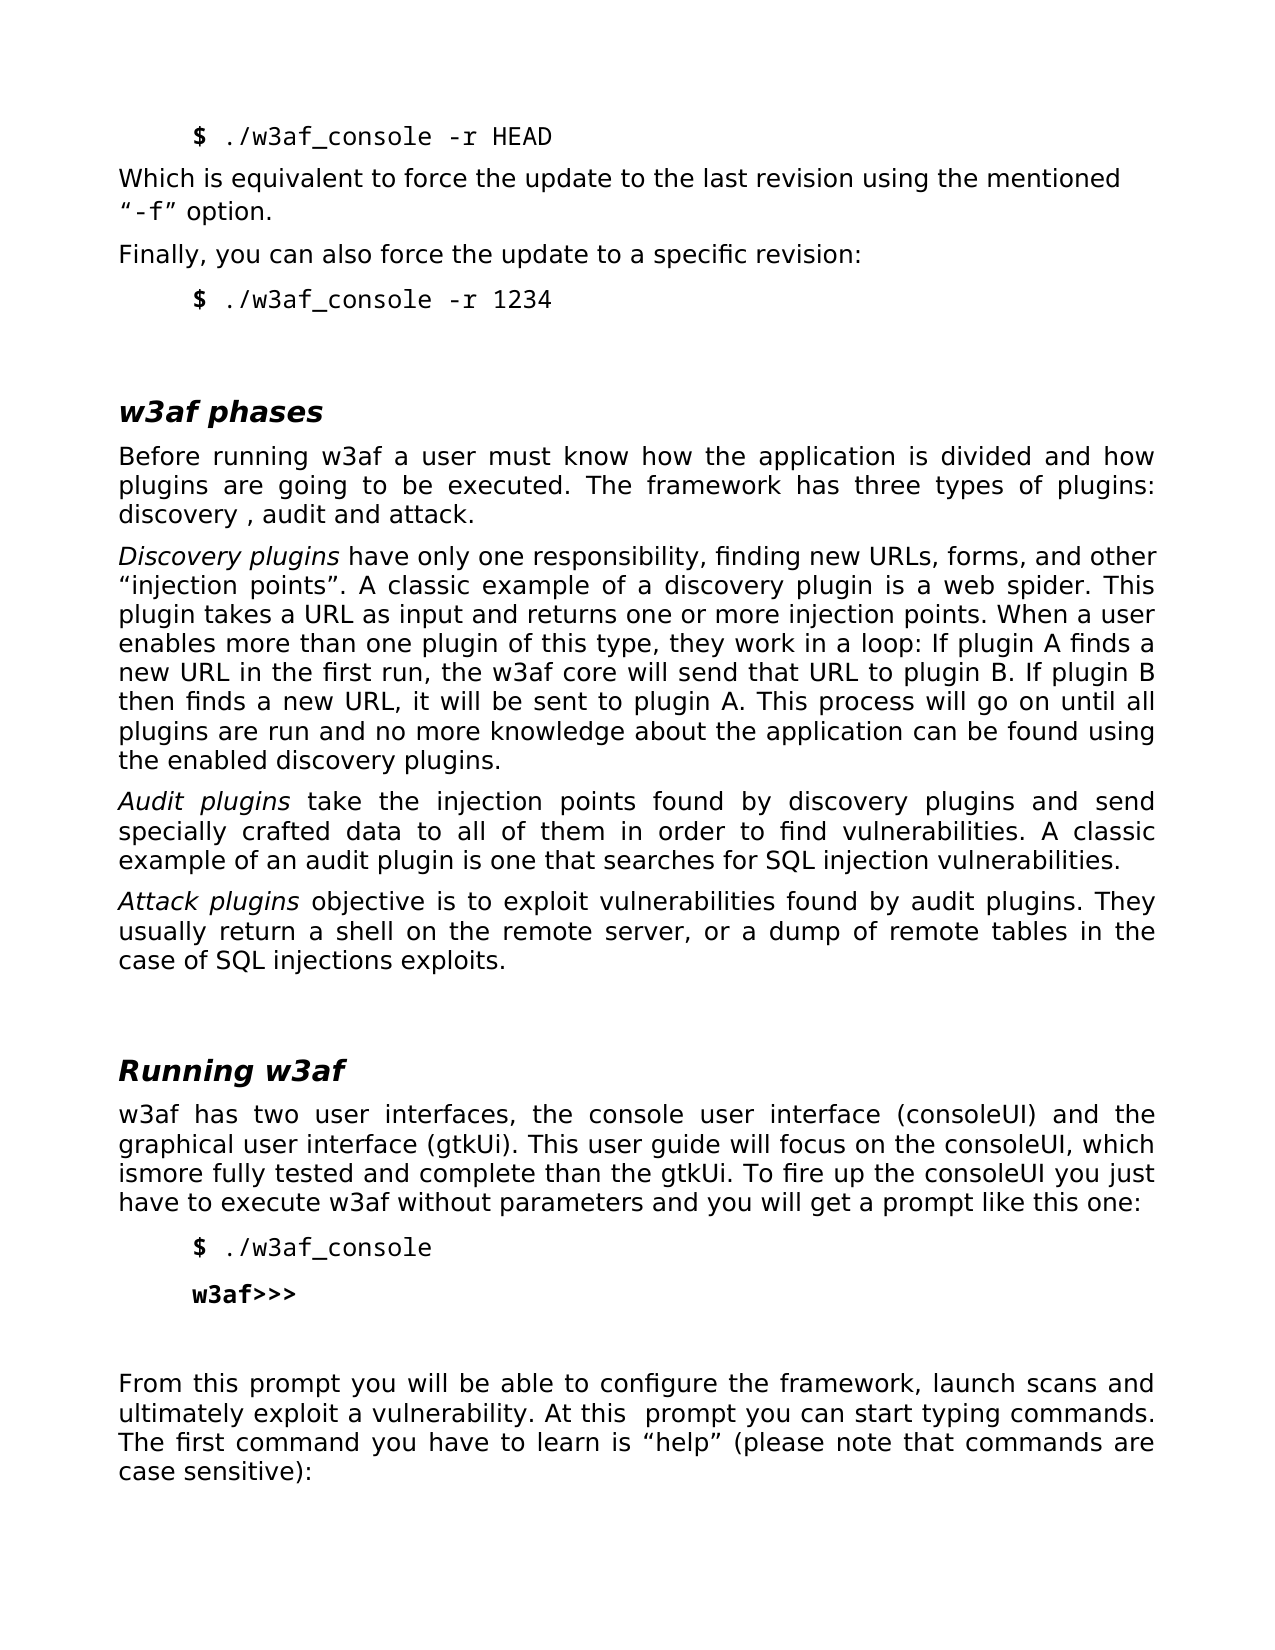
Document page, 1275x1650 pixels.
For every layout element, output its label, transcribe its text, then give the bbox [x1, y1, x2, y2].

text w3af>>> [192, 1276, 1157, 1311]
text $ ./w3af_console [192, 1230, 1157, 1264]
text Finally, you can also force the update to a specific revision: [118, 240, 1157, 269]
text w3af has two user interfaces, the console user interface (consoleUI) and the graphical user interface (gtkUi). This user guide will focus on the consoleUI, which ismore fully tested and complete than the gtkUi. To fire up the consoleUI you just have to execute w3af without parameters and you will get a prompt like this one: [118, 1101, 1157, 1217]
text $ ./w3af_console -r HEAD [118, 118, 1157, 152]
text From this prompt you will be able to configure the framework, launch scans and ultimately exploit a vulnerability. At this prompt you can start typing commands. The first command you have to learn is “help” (please note that commands are case sensitive): [118, 1369, 1157, 1486]
text Which is equivalent to force the update to the last revision using the mentioned “-f” option. [118, 165, 1157, 228]
text Discovery plugins have only one responsibility, finding new URLs, forms, and other “injection points”. A classic example of a discovery plugin is a web spider. This plugin takes a URL as input and returns one or more injection points. When a user enables more than one plugin of this type, they work in a loop: If plugin A finds a new URL in the first run, the w3af core will send that URL to plugin B. If plugin B then finds a new URL, it will be sent to plugin A. This process will go on until all plugins are run and no more knowledge about the application can be found using the enabled discovery plugins. [118, 542, 1157, 775]
subtitle Running w3af [118, 1054, 1157, 1088]
text Attack plugins objective is to exploit vulnerabilities found by audit plugins. They usually return a shell on the remote server, or a dump of remote tables in the case of SQL injections exploits. [118, 888, 1157, 975]
text Audit plugins take the injection points found by discovery plugins and send specially crafted data to all of them in order to find vulnerabilities. A classic example of an audit plugin is one that searches for SQL injection vulnerabilities. [118, 788, 1157, 875]
text Before running w3af a user must know how the application is divided and how plugins are going to be executed. The framework has three types of plugins: discovery , audit and attack. [118, 442, 1157, 529]
text $ ./w3af_console -r 1234 [118, 282, 1157, 316]
